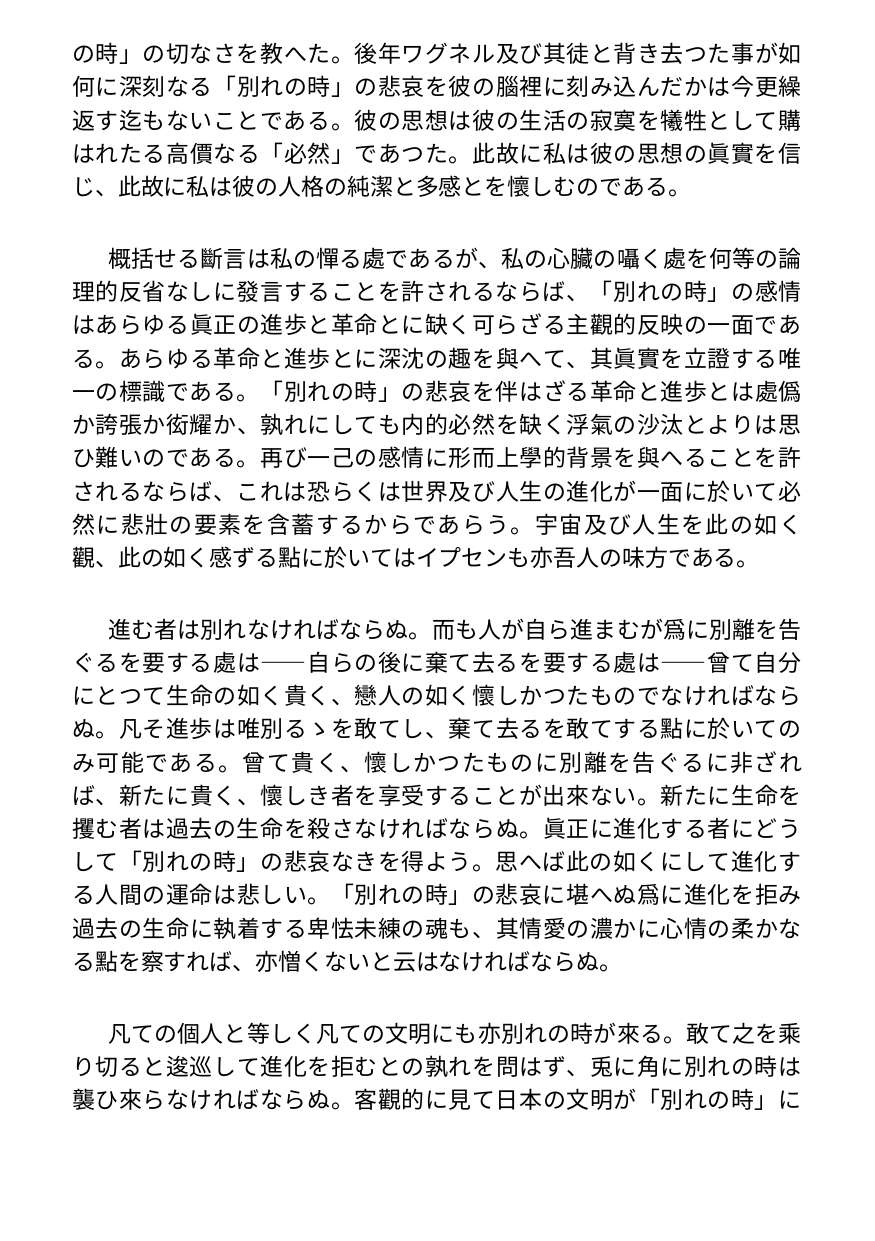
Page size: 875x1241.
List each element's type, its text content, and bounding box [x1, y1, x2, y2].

text 凡ての個人と等しく凡ての文明にも亦別れの時が來る。敢て之を乘り切ると逡巡して進化を拒むとの孰れを問はず、兎に角に別れの時は襲ひ來らなければならぬ。客觀的に見て日本の文明が「別れの時」に [72, 1016, 802, 1115]
text 進む者は別れなければならぬ。而も人が自ら進まむが爲に別離を告ぐるを要する處は――自らの後に棄て去るを要する處は――曾て自分にとつて生命の如く貴く、戀人の如く懷しかつたものでなければならぬ。凡そ進歩は唯別るゝを敢てし、棄て去るを敢てする點に於いてのみ可能である。曾て貴く、懷しかつたものに別離を告ぐるに非ざれば、新たに貴く、懷しき者を享受することが出來ない。新たに生命を攫む者は過去の生命を殺さなければならぬ。眞正に進化する者にどうして「別れの時」の悲哀なきを得よう。思へば此の如くにして進化する人間の運命は悲しい。「別れの時」の悲哀に堪へぬ爲に進化を拒み過去の生命に執着する卑怯未練の魂も、其情愛の濃かに心情の柔かなる點を察すれば、亦憎くないと云はなければならぬ。 [72, 612, 802, 977]
text 概括せる斷言は私の憚る處であるが、私の心臟の囁く處を何等の論理的反省なしに發言することを許されるならば、「別れの時」の感情はあらゆる眞正の進歩と革命とに缺く可らざる主觀的反映の一面である。あらゆる革命と進歩とに深沈の趣を與へて、其眞實を立證する唯一の標識である。「別れの時」の悲哀を伴はざる革命と進歩とは處僞か誇張か衒耀か、孰れにしても内的必然を缺く浮氣の沙汰とよりは思ひ難いのである。再び一己の感情に形而上學的背景を與へることを許されるならば、これは恐らくは世界及び人生の進化が一面に於いて必然に悲壯の要素を含蓄するからであらう。宇宙及び人生を此の如く觀、此の如く感ずる點に於いてはイプセンも亦吾人の味方である。 [72, 241, 802, 573]
text の時」の切なさを教へた。後年ワグネル及び其徒と背き去つた事が如何に深刻なる「別れの時」の悲哀を彼の腦裡に刻み込んだかは今更繰返す迄もないことである。彼の思想は彼の生活の寂寞を犧牲として購はれたる高價なる「必然」であつた。此故に私は彼の思想の眞實を信じ、此故に私は彼の人格の純潔と多感とを懷しむのである。 [72, 36, 802, 202]
